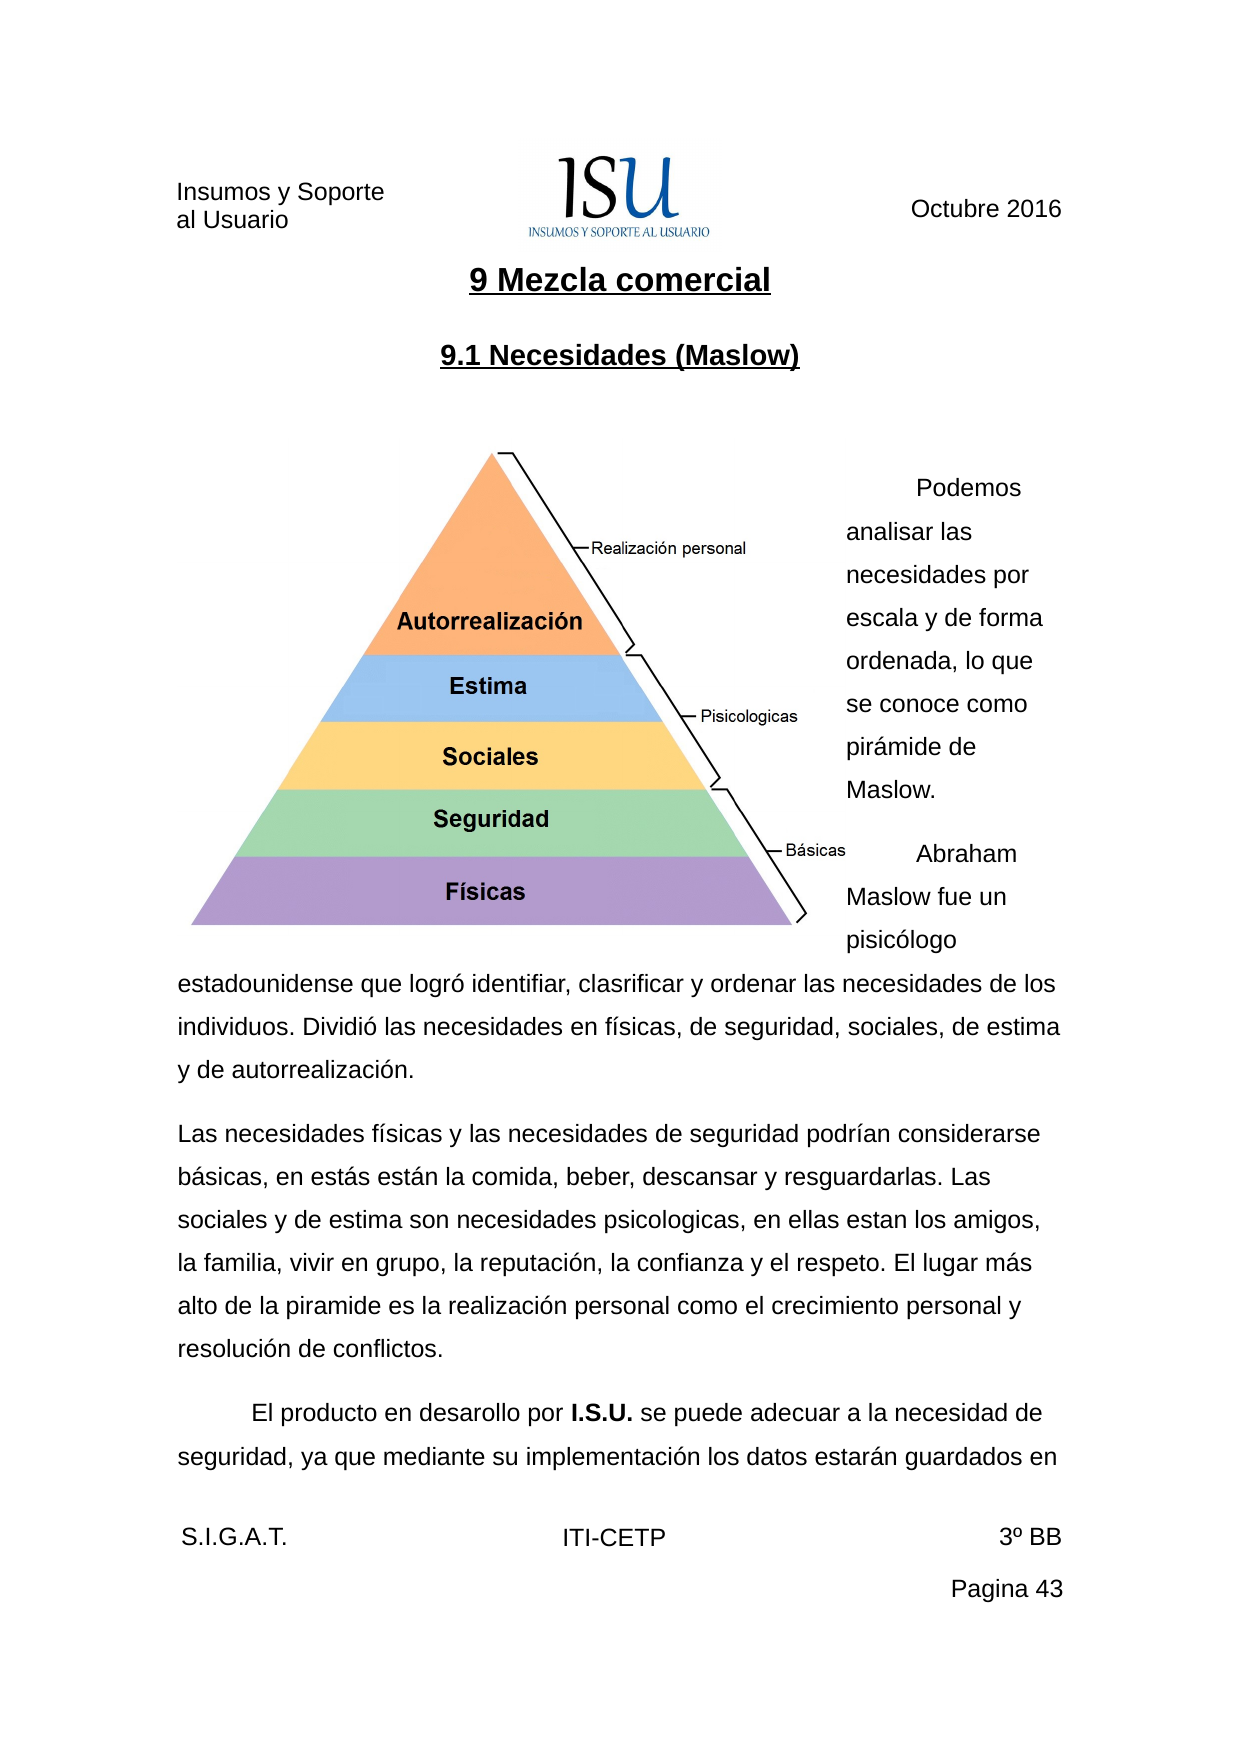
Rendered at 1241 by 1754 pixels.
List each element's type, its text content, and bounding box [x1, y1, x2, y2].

text 9 Mezcla comercial [177, 260, 1063, 298]
text Podemos analisar las necesidades por escala y de forma ordenada, lo que se conoce como pirámide de Maslow. [846, 473, 1063, 804]
text Abraham Maslow fue un pisicólogo estadounidense que logró identifiar, clasrificar y ordenar las necesidades de los individuos. Dividió las necesidades en físicas, de seguridad, sociales, de estima y de autorrealización. [177, 839, 1063, 1083]
text Las necesidades físicas y las necesidades de seguridad podrían considerarse básicas, en estás están la comida, beber, descansar y resguardarlas. Las sociales y de estima son necesidades psicologicas, en ellas estan los amigos, la familia, vivir en grupo, la reputación, la confianza y el respeto. El lugar más alto de la piramide es la realización personal como el crecimiento personal y resolución de conflictos. [177, 1119, 1063, 1363]
picture [517, 138, 723, 252]
picture [177, 438, 846, 936]
text El producto en desarollo por I.S.U. se puede adecuar a la necesidad de seguridad, ya que mediante su implementación los datos estarán guardados en [177, 1398, 1063, 1470]
text 9.1 Necesidades (Maslow) [177, 338, 1063, 372]
